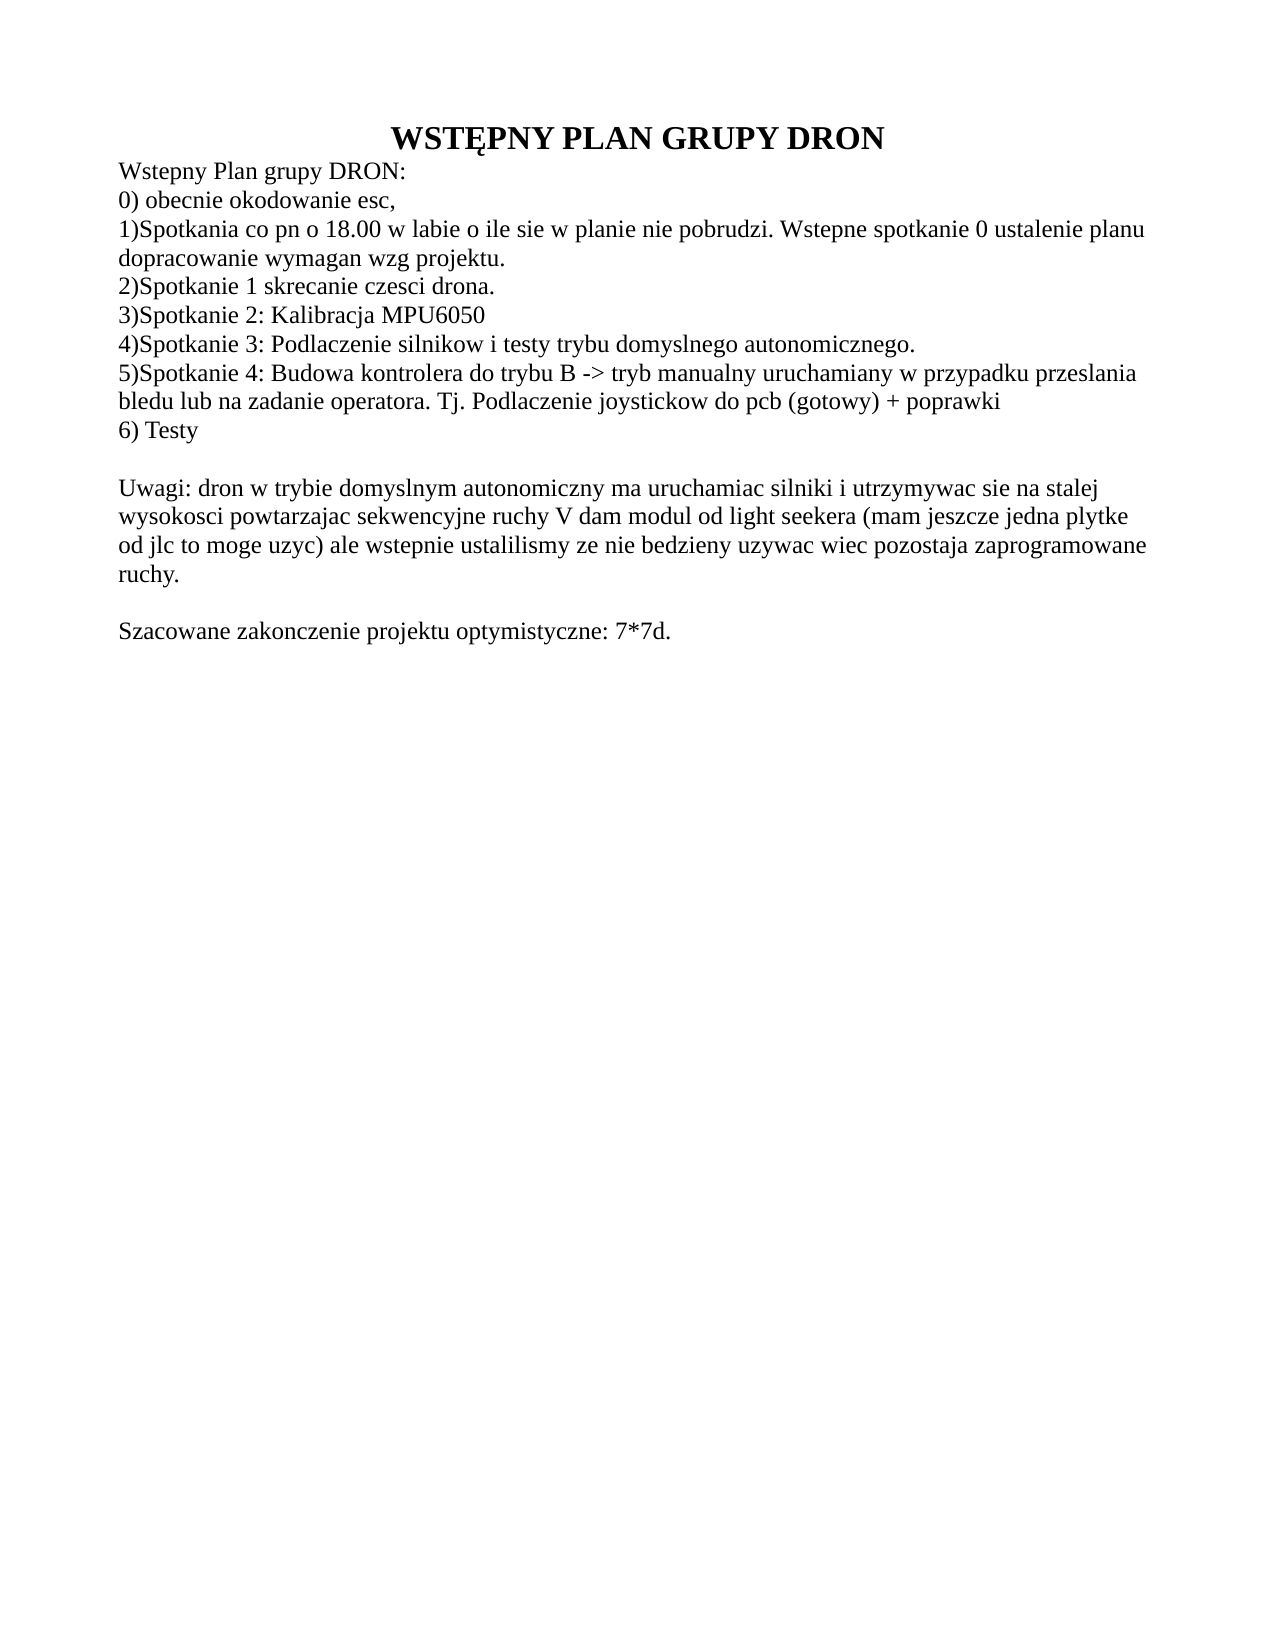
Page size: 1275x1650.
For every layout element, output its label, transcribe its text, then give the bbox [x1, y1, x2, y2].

text 6) Testy [118, 415, 1157, 444]
text 5)Spotkanie 4: Budowa kontrolera do trybu B -> tryb manualny uruchamiany w przypadku przeslania bledu lub na zadanie operatora. Tj. Podlaczenie joystickow do pcb (gotowy) + poprawki [118, 358, 1157, 415]
text 2)Spotkanie 1 skrecanie czesci drona. [118, 271, 1157, 300]
text Szacowane zakonczenie projektu optymistyczne: 7*7d. [118, 616, 1157, 645]
text 1)Spotkania co pn o 18.00 w labie o ile sie w planie nie pobrudzi. Wstepne spotkanie 0 ustalenie planu dopracowanie wymagan wzg projektu. [118, 214, 1157, 271]
text 4)Spotkanie 3: Podlaczenie silnikow i testy trybu domyslnego autonomicznego. [118, 329, 1157, 358]
text Wstepny Plan grupy DRON: [118, 156, 1157, 185]
text 3)Spotkanie 2: Kalibracja MPU6050 [118, 300, 1157, 329]
text Uwagi: dron w trybie domyslnym autonomiczny ma uruchamiac silniki i utrzymywac sie na stalej wysokosci powtarzajac sekwencyjne ruchy V dam modul od light seekera (mam jeszcze jedna plytke od jlc to moge uzyc) ale wstepnie ustalilismy ze nie bedzieny uzywac wiec pozostaja zaprogramowane ruchy. [118, 473, 1157, 588]
text 0) obecnie okodowanie esc, [118, 185, 1157, 214]
text WSTĘPNY PLAN GRUPY DRON [118, 118, 1157, 156]
